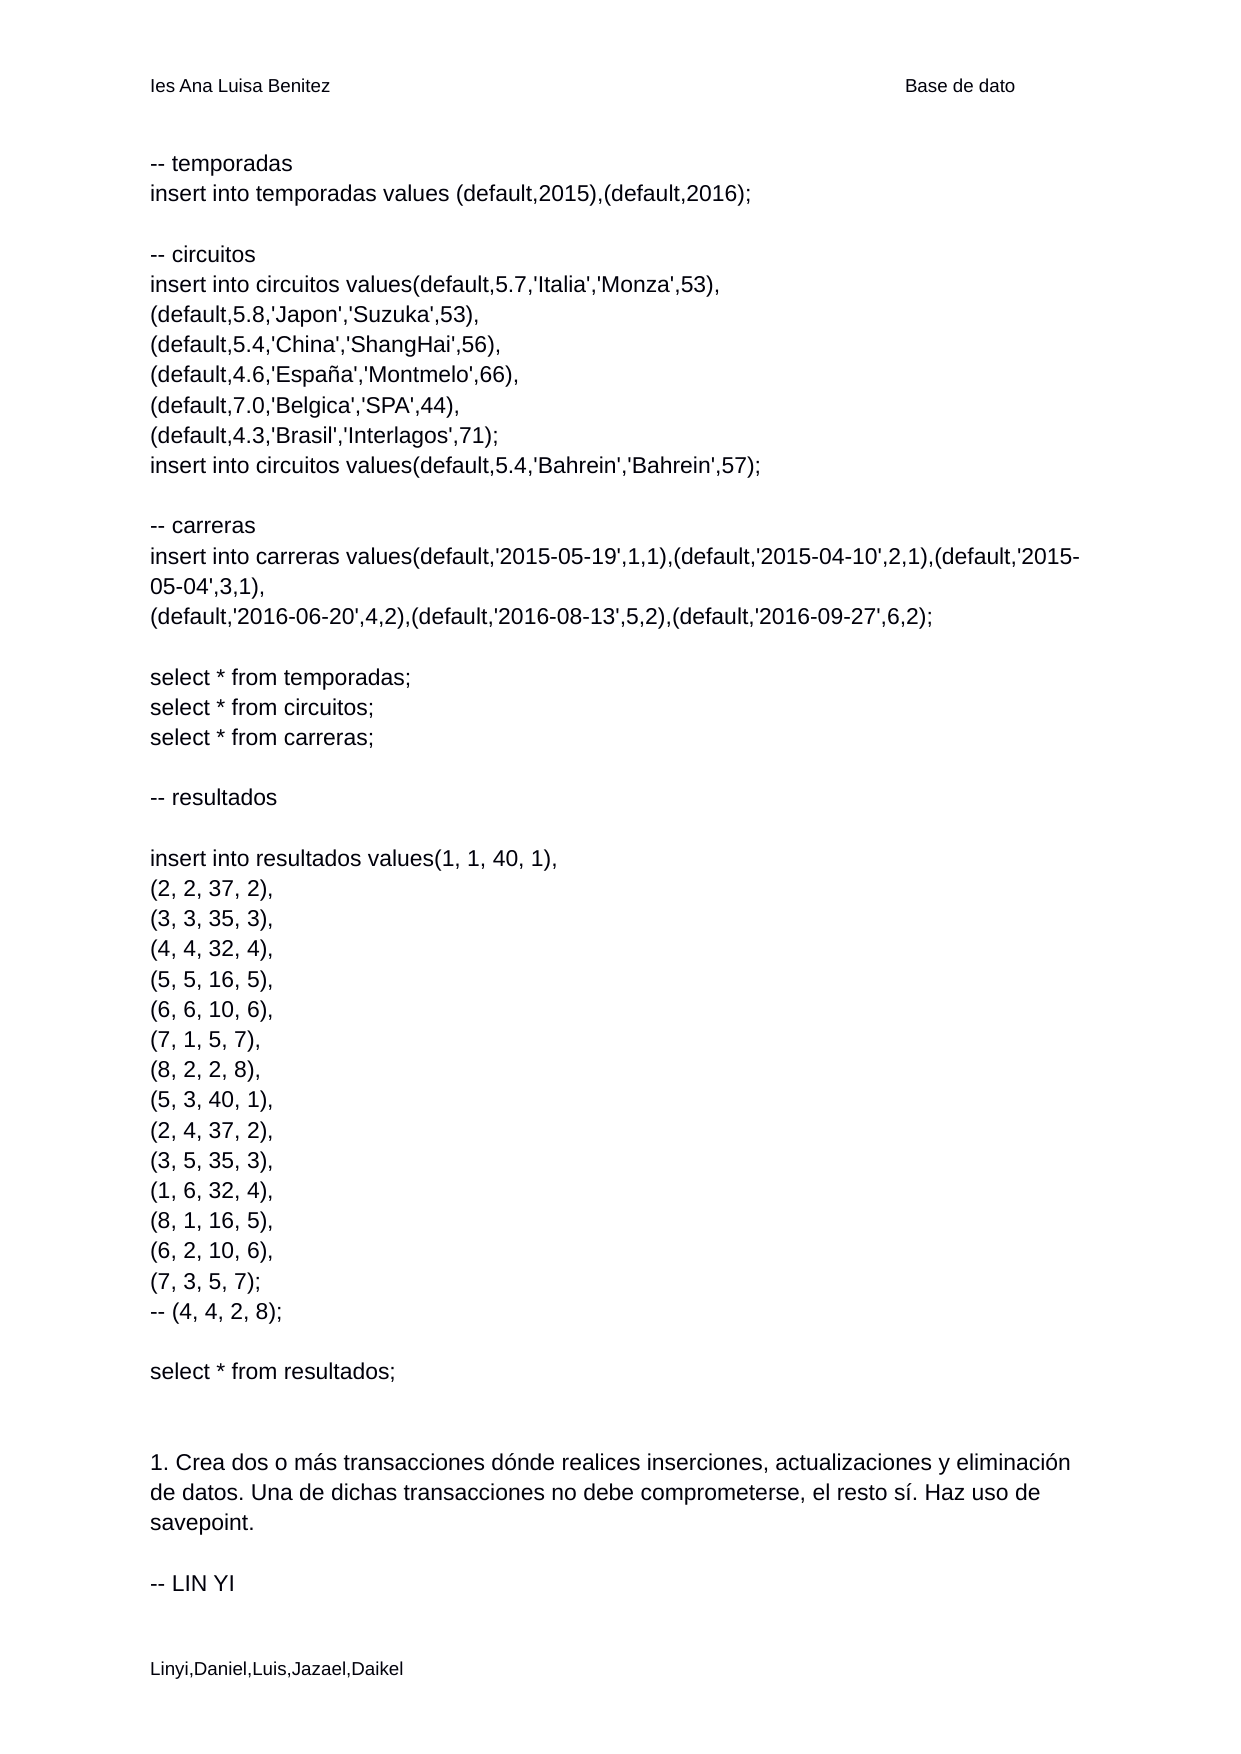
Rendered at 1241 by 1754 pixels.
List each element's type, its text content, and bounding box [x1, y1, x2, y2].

text (8, 1, 16, 5), [150, 1207, 1090, 1234]
text select * from resultados; [150, 1358, 1090, 1385]
text (default,4.3,'Brasil','Interlagos',71); [150, 422, 1090, 448]
text (3, 5, 35, 3), [150, 1147, 1090, 1173]
text (default,5.4,'China','ShangHai',56), [150, 331, 1090, 358]
text (default,5.8,'Japon','Suzuka',53), [150, 301, 1090, 327]
text (7, 3, 5, 7); [150, 1268, 1090, 1294]
text select * from carreras; [150, 724, 1090, 750]
text (default,4.6,'España','Montmelo',66), [150, 361, 1090, 388]
text (3, 3, 35, 3), [150, 905, 1090, 932]
text (default,7.0,'Belgica','SPA',44), [150, 392, 1090, 418]
text -- LIN YI [150, 1570, 1090, 1596]
text (6, 6, 10, 6), [150, 996, 1090, 1022]
text -- carreras [150, 512, 1090, 539]
text (default,'2016-06-20',4,2),(default,'2016-08-13',5,2),(default,'2016-09-27',6,2); [150, 603, 1090, 629]
text insert into temporadas values (default,2015),(default,2016); [150, 180, 1090, 207]
text (5, 5, 16, 5), [150, 966, 1090, 992]
text (7, 1, 5, 7), [150, 1026, 1090, 1052]
text -- circuitos [150, 241, 1090, 267]
text insert into circuitos values(default,5.7,'Italia','Monza',53), [150, 271, 1090, 297]
text (1, 6, 32, 4), [150, 1177, 1090, 1203]
text (5, 3, 40, 1), [150, 1086, 1090, 1113]
text (2, 2, 37, 2), [150, 875, 1090, 901]
text -- (4, 4, 2, 8); [150, 1298, 1090, 1324]
text (8, 2, 2, 8), [150, 1056, 1090, 1083]
text select * from circuitos; [150, 694, 1090, 720]
text insert into circuitos values(default,5.4,'Bahrein','Bahrein',57); [150, 452, 1090, 478]
text (4, 4, 32, 4), [150, 935, 1090, 962]
text (2, 4, 37, 2), [150, 1117, 1090, 1143]
text 1. Crea dos o más transacciones dónde realices inserciones, actualizaciones y eliminación de datos. Una de dichas transacciones no debe comprometerse, el resto sí. Haz uso de savepoint. [150, 1449, 1090, 1536]
text insert into resultados values(1, 1, 40, 1), [150, 845, 1090, 871]
text insert into carreras values(default,'2015-05-19',1,1),(default,'2015-04-10',2,1),(default,'2015-05-04',3,1), [150, 543, 1090, 599]
text -- temporadas [150, 150, 1090, 176]
text -- resultados [150, 784, 1090, 811]
text select * from temporadas; [150, 663, 1090, 690]
text (6, 2, 10, 6), [150, 1237, 1090, 1264]
